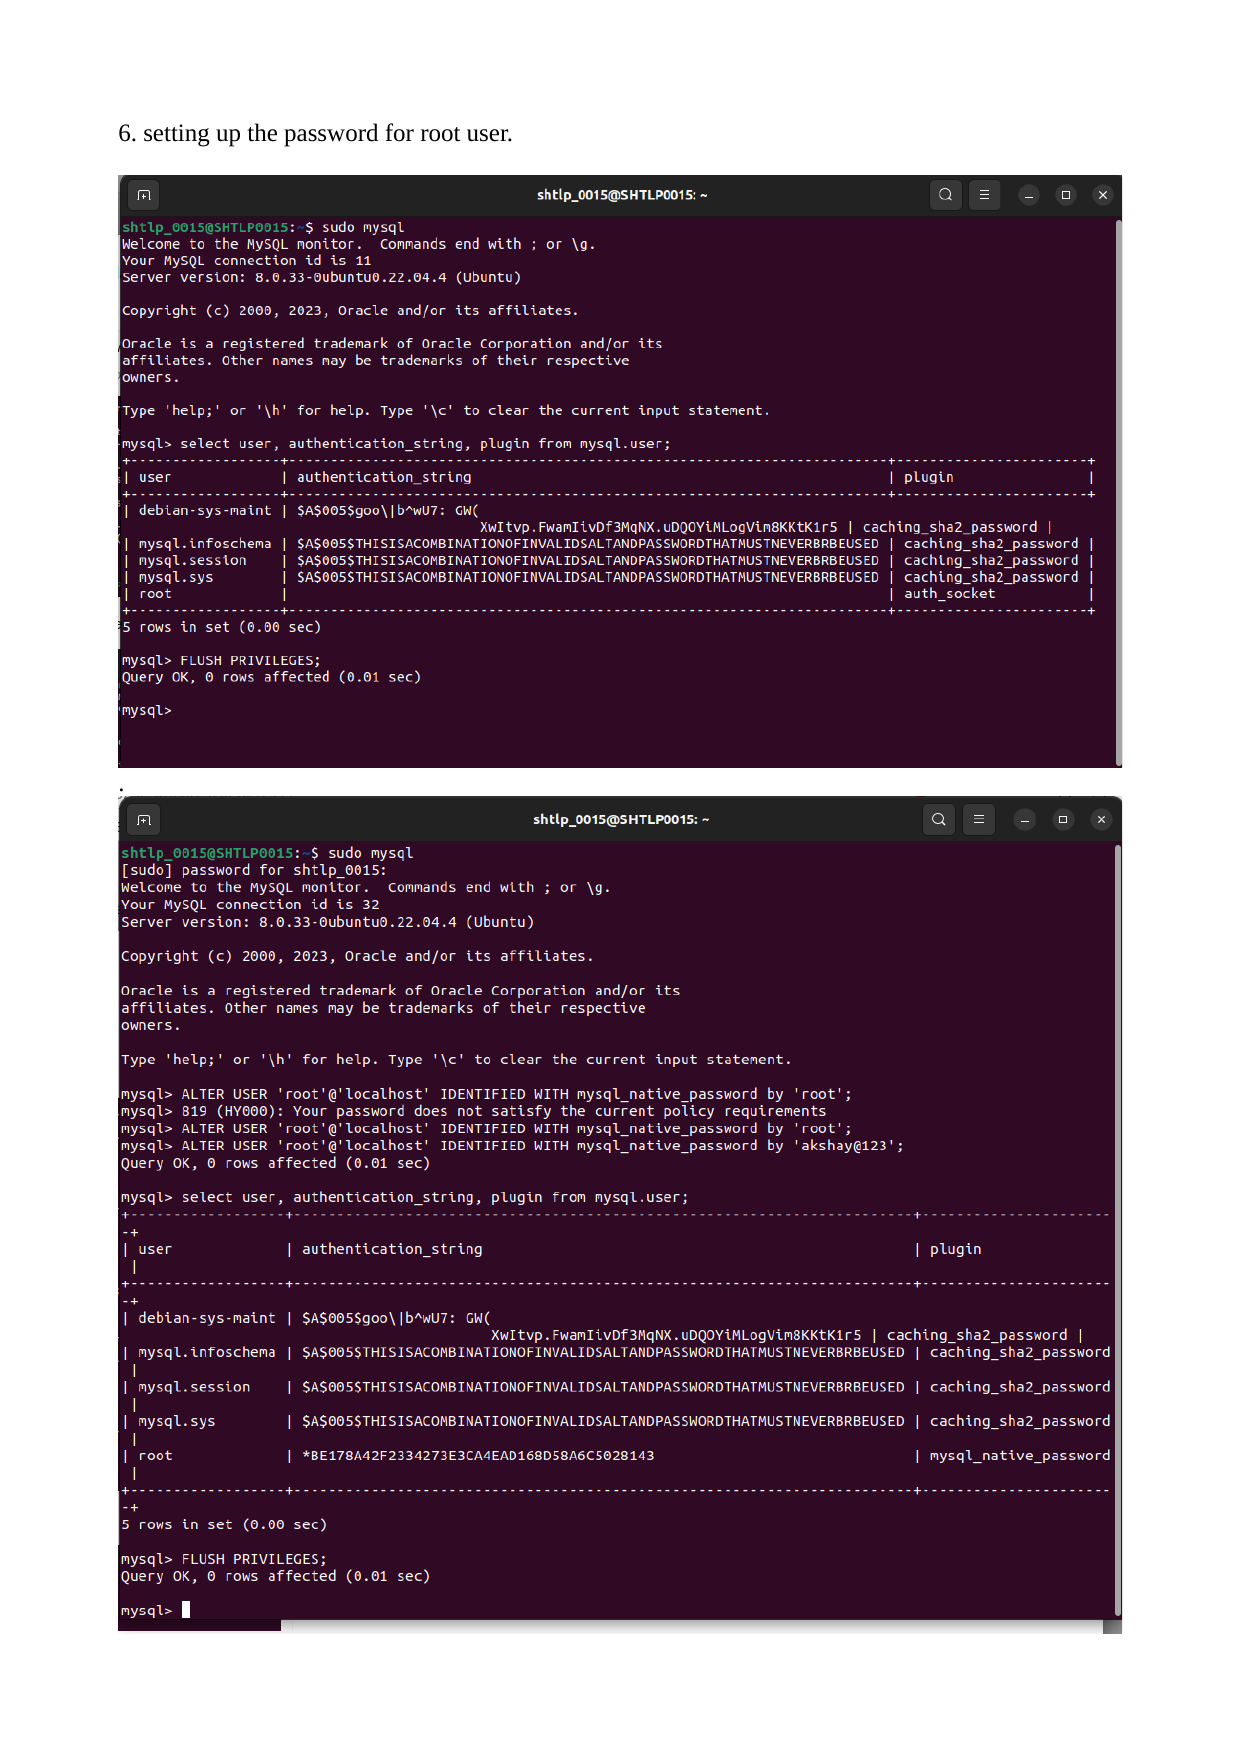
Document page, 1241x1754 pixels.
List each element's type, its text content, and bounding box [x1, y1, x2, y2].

text 6. setting up the password for root user. [118, 118, 1122, 147]
picture [118, 796, 1123, 1634]
picture [118, 175, 1123, 768]
text . [118, 768, 1122, 796]
